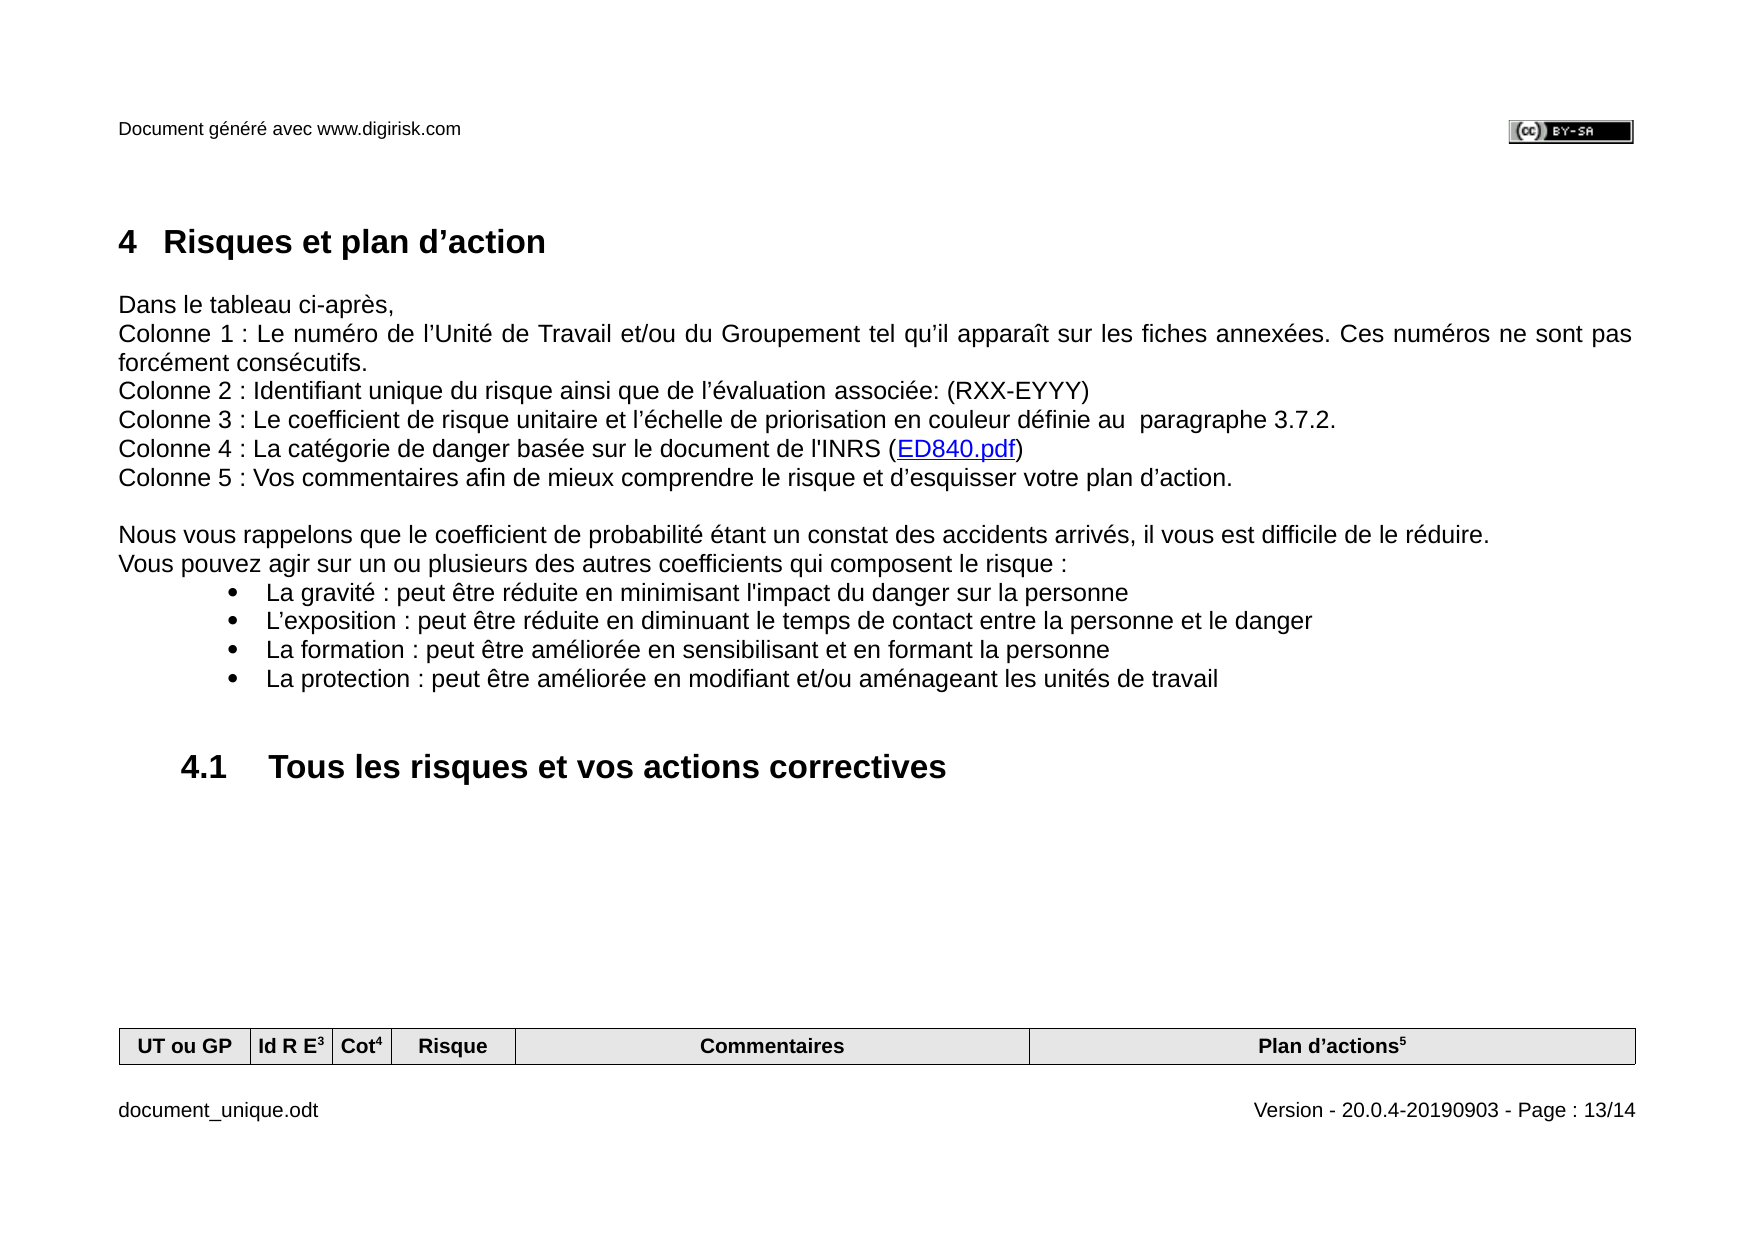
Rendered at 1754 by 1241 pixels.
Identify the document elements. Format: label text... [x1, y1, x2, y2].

subtitle Risques et plan d’action [118, 222, 1636, 261]
table_header Risque [392, 1029, 515, 1064]
subtitle Tous les risques et vos actions correctives [181, 747, 1636, 785]
list La protection : peut être améliorée en modifiant et/ou aménageant les unités de travail [228, 664, 1636, 693]
text Colonne 1 : Le numéro de l’Unité de Travail et/ou du Groupement tel qu’il apparaît sur les fiches annexées. Ces numéros ne sont pas forcément consécutifs. [118, 319, 1636, 376]
table_header Plan d’actions [1030, 1029, 1635, 1064]
text Colonne 4 : La catégorie de danger basée sur le document de l'INRS (ED840.pdf) [118, 434, 1636, 462]
table_header Commentaires [516, 1029, 1029, 1064]
table_header Id R E [251, 1029, 332, 1064]
table_header UT ou GP [120, 1029, 250, 1064]
text Colonne 5 : Vos commentaires afin de mieux comprendre le risque et d’esquisser votre plan d’action. [118, 462, 1636, 491]
list La gravité : peut être réduite en minimisant l'impact du danger sur la personne [228, 577, 1636, 606]
list La formation : peut être améliorée en sensibilisant et en formant la personne [228, 635, 1636, 664]
table_header Cot [333, 1029, 391, 1064]
text Colonne 2 : Identifiant unique du risque ainsi que de l’évaluation associée: (RXX-EYYY) [118, 376, 1636, 405]
text Vous pouvez agir sur un ou plusieurs des autres coefficients qui composent le risque : [118, 549, 1636, 577]
picture [1508, 120, 1634, 144]
list L’exposition : peut être réduite en diminuant le temps de contact entre la personne et le danger [228, 606, 1636, 635]
text Colonne 3 : Le coefficient de risque unitaire et l’échelle de priorisation en couleur définie au paragraphe 3.7.2. [118, 405, 1636, 434]
text Nous vous rappelons que le coefficient de probabilité étant un constat des accidents arrivés, il vous est difficile de le réduire. [118, 520, 1636, 549]
text Dans le tableau ci-après, [118, 290, 1636, 319]
